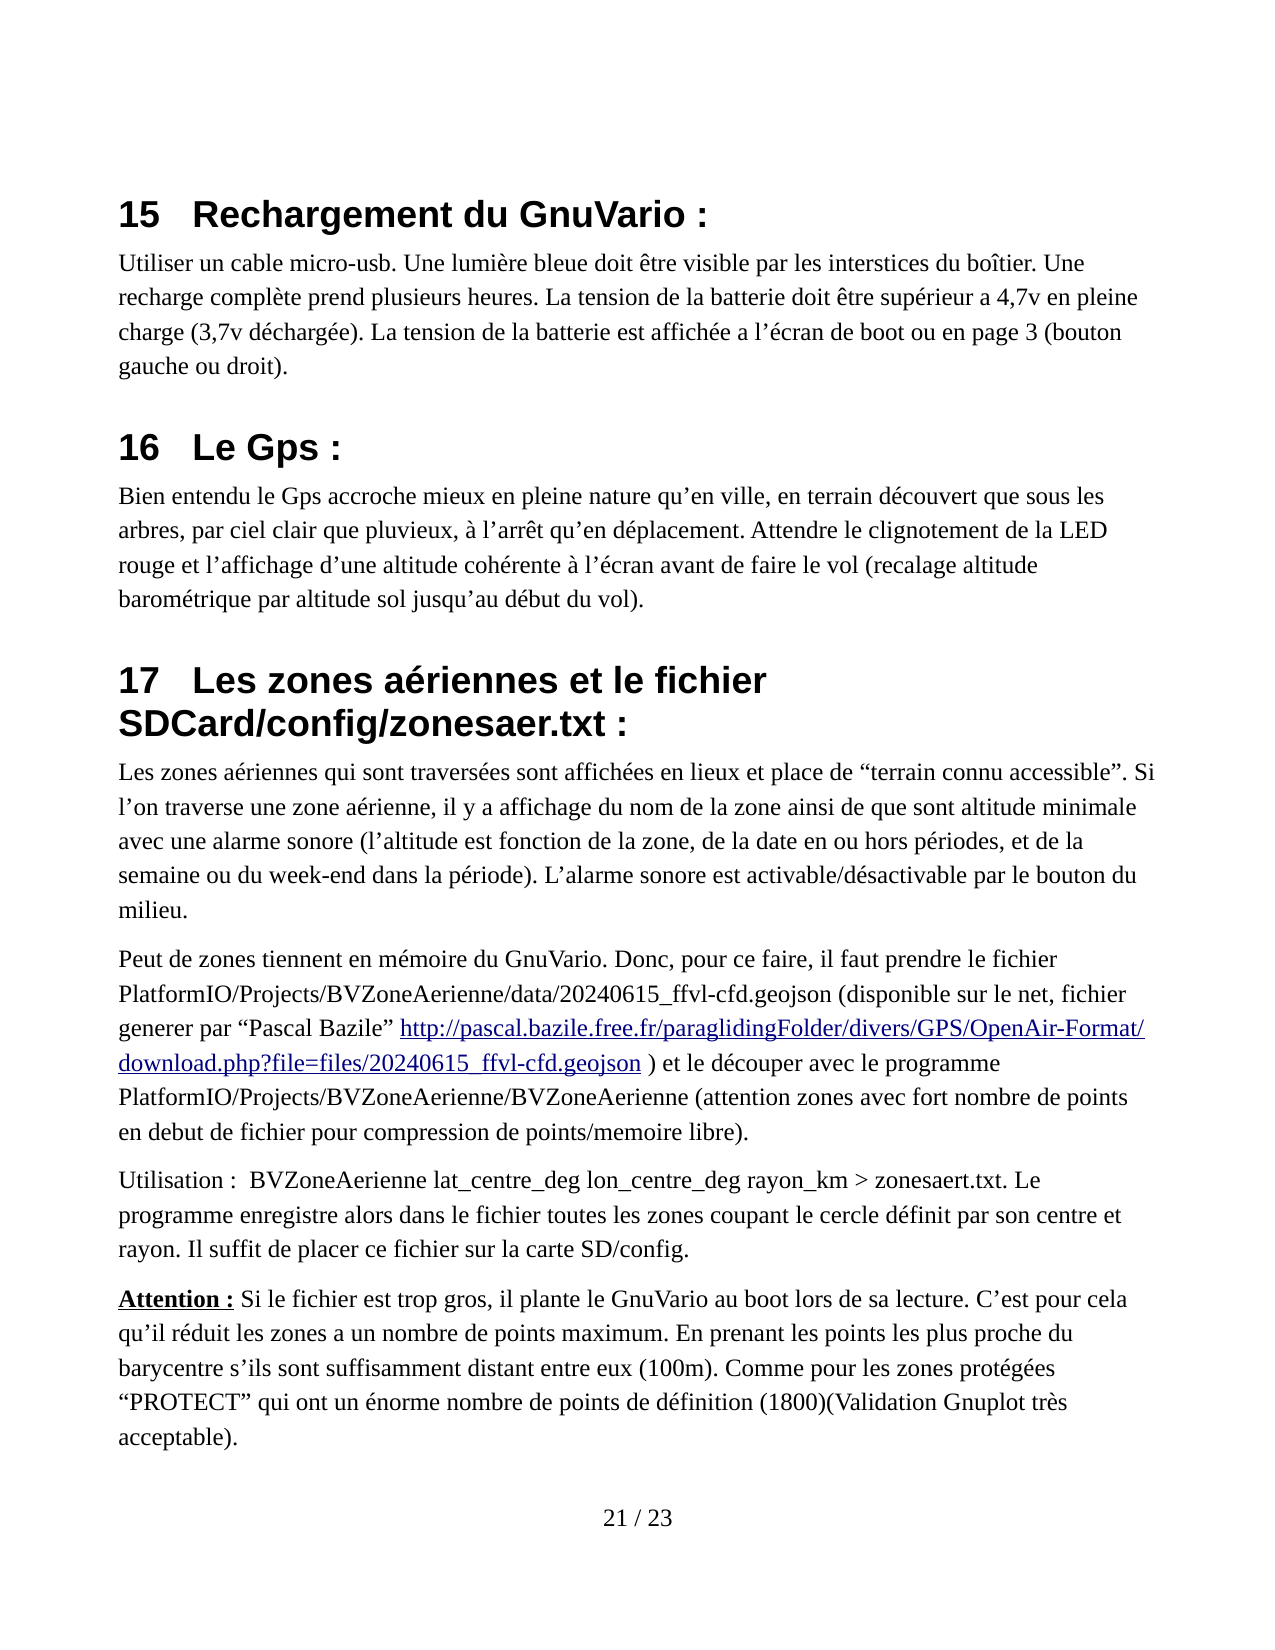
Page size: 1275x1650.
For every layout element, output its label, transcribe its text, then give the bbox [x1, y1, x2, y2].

text Les zones aériennes qui sont traversées sont affichées en lieux et place de “terrain connu accessible”. Si l’on traverse une zone aérienne, il y a affichage du nom de la zone ainsi de que sont altitude minimale avec une alarme sonore (l’altitude est fonction de la zone, de la date en ou hors périodes, et de la semaine ou du week-end dans la période). L’alarme sonore est activable/désactivable par le bouton du milieu. [118, 757, 1157, 924]
text Attention : Si le fichier est trop gros, il plante le GnuVario au boot lors de sa lecture. C’est pour cela qu’il réduit les zones a un nombre de points maximum. En prenant les points les plus proche du barycentre s’ils sont suffisamment distant entre eux (100m). Comme pour les zones protégées “PROTECT” qui ont un énorme nombre de points de définition (1800)(Validation Gnuplot très acceptable). [118, 1284, 1157, 1450]
text Utiliser un cable micro-usb. Une lumière bleue doit être visible par les interstices du boîtier. Une recharge complète prend plusieurs heures. La tension de la batterie doit être supérieur a 4,7v en pleine charge (3,7v déchargée). La tension de la batterie est affichée a l’écran de boot ou en page 3 (bouton gauche ou droit). [118, 248, 1157, 380]
subtitle Rechargement du GnuVario : [118, 192, 1157, 235]
subtitle Les zones aériennes et le fichier SDCard/config/zonesaer.txt : [118, 658, 1157, 745]
subtitle Le Gps : [118, 425, 1157, 468]
text Bien entendu le Gps accroche mieux en pleine nature qu’en ville, en terrain découvert que sous les arbres, par ciel clair que pluvieux, à l’arrêt qu’en déplacement. Attendre le clignotement de la LED rouge et l’affichage d’une altitude cohérente à l’écran avant de faire le vol (recalage altitude barométrique par altitude sol jusqu’au début du vol). [118, 481, 1157, 613]
text Peut de zones tiennent en mémoire du GnuVario. Donc, pour ce faire, il faut prendre le fichier PlatformIO/Projects/BVZoneAerienne/data/20240615_ffvl-cfd.geojson (disponible sur le net, fichier generer par “Pascal Bazile” http://pascal.bazile.free.fr/paraglidingFolder/divers/GPS/OpenAir-Format/download.php?file=files/20240615_ffvl-cfd.geojson ) et le découper avec le programme PlatformIO/Projects/BVZoneAerienne/BVZoneAerienne (attention zones avec fort nombre de points en debut de fichier pour compression de points/memoire libre). [118, 944, 1157, 1145]
text Utilisation : BVZoneAerienne lat_centre_deg lon_centre_deg rayon_km > zonesaert.txt. Le programme enregistre alors dans le fichier toutes les zones coupant le cercle définit par son centre et rayon. Il suffit de placer ce fichier sur la carte SD/config. [118, 1166, 1157, 1263]
